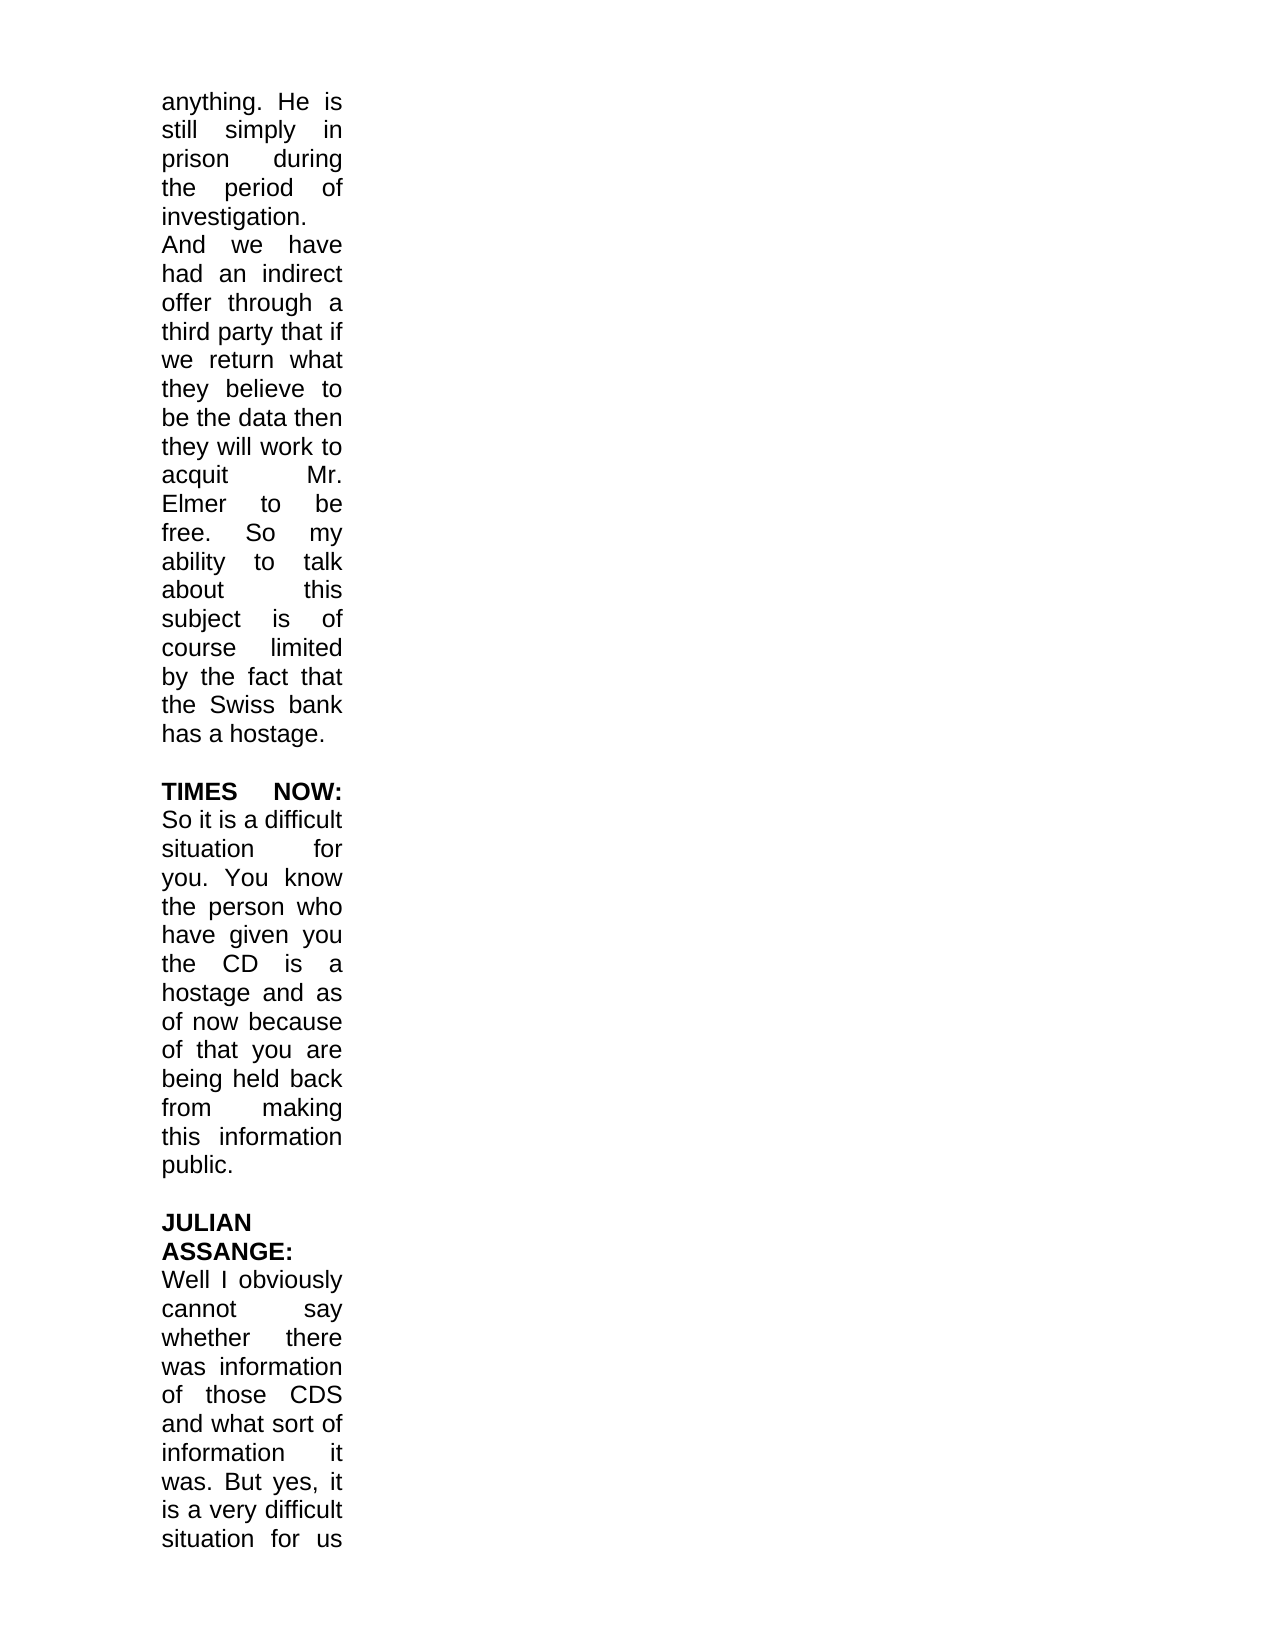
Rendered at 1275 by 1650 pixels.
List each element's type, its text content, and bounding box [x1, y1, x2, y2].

table_header [150, 75, 1125, 1564]
table_cell anything. He is still simply in prison during the period of investigation. And we have had an indirect offer through a third party that if we return what they believe to be the data then they will work to acquit Mr. Elmer to be free. So my ability to talk about this subject is of course limited by the fact that the Swiss bank has a hostage. TIMES NOW: So it is a difficult situation for you. You know the person who have given you the CD is a hostage and as of now because of that you are being held back from making this information public. JULIAN ASSANGE: Well I obviously cannot say whether there was information of those CDS and what sort of information it was. But yes, it is a very difficult situation for us [156, 81, 348, 1558]
